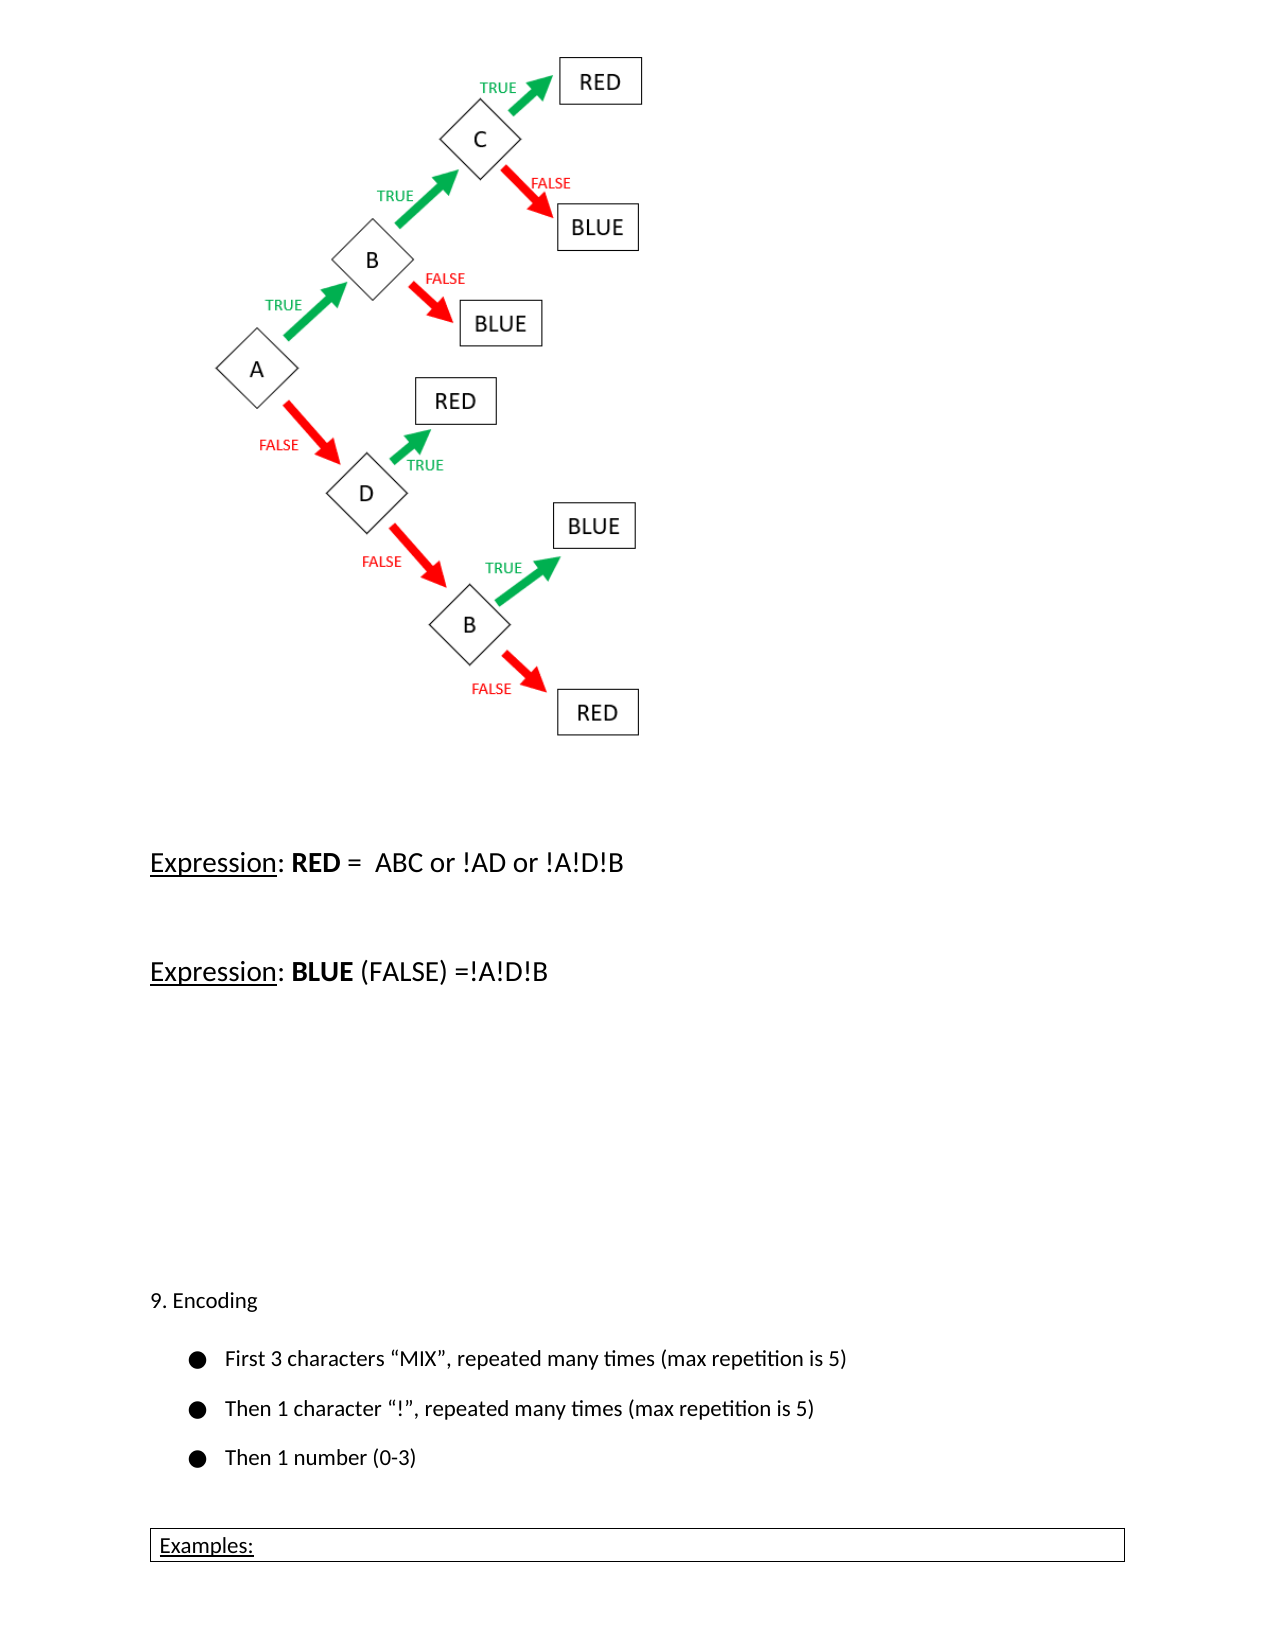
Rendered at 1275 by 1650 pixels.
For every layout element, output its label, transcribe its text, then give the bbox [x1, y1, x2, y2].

text 9. Encoding [150, 1286, 1125, 1314]
text Examples: [151, 1529, 1124, 1561]
text Expression: BLUE (FALSE) =!A!D!B [150, 953, 1125, 989]
list Then 1 character “!”, repeated many times (max repetition is 5) [187, 1382, 1125, 1429]
text Expression: RED = ABC or !AD or !A!D!B [150, 844, 1125, 880]
list Then 1 number (0-3) [187, 1432, 1125, 1479]
list First 3 characters “MIX”, repeated many times (max repetition is 5) [187, 1332, 1125, 1379]
